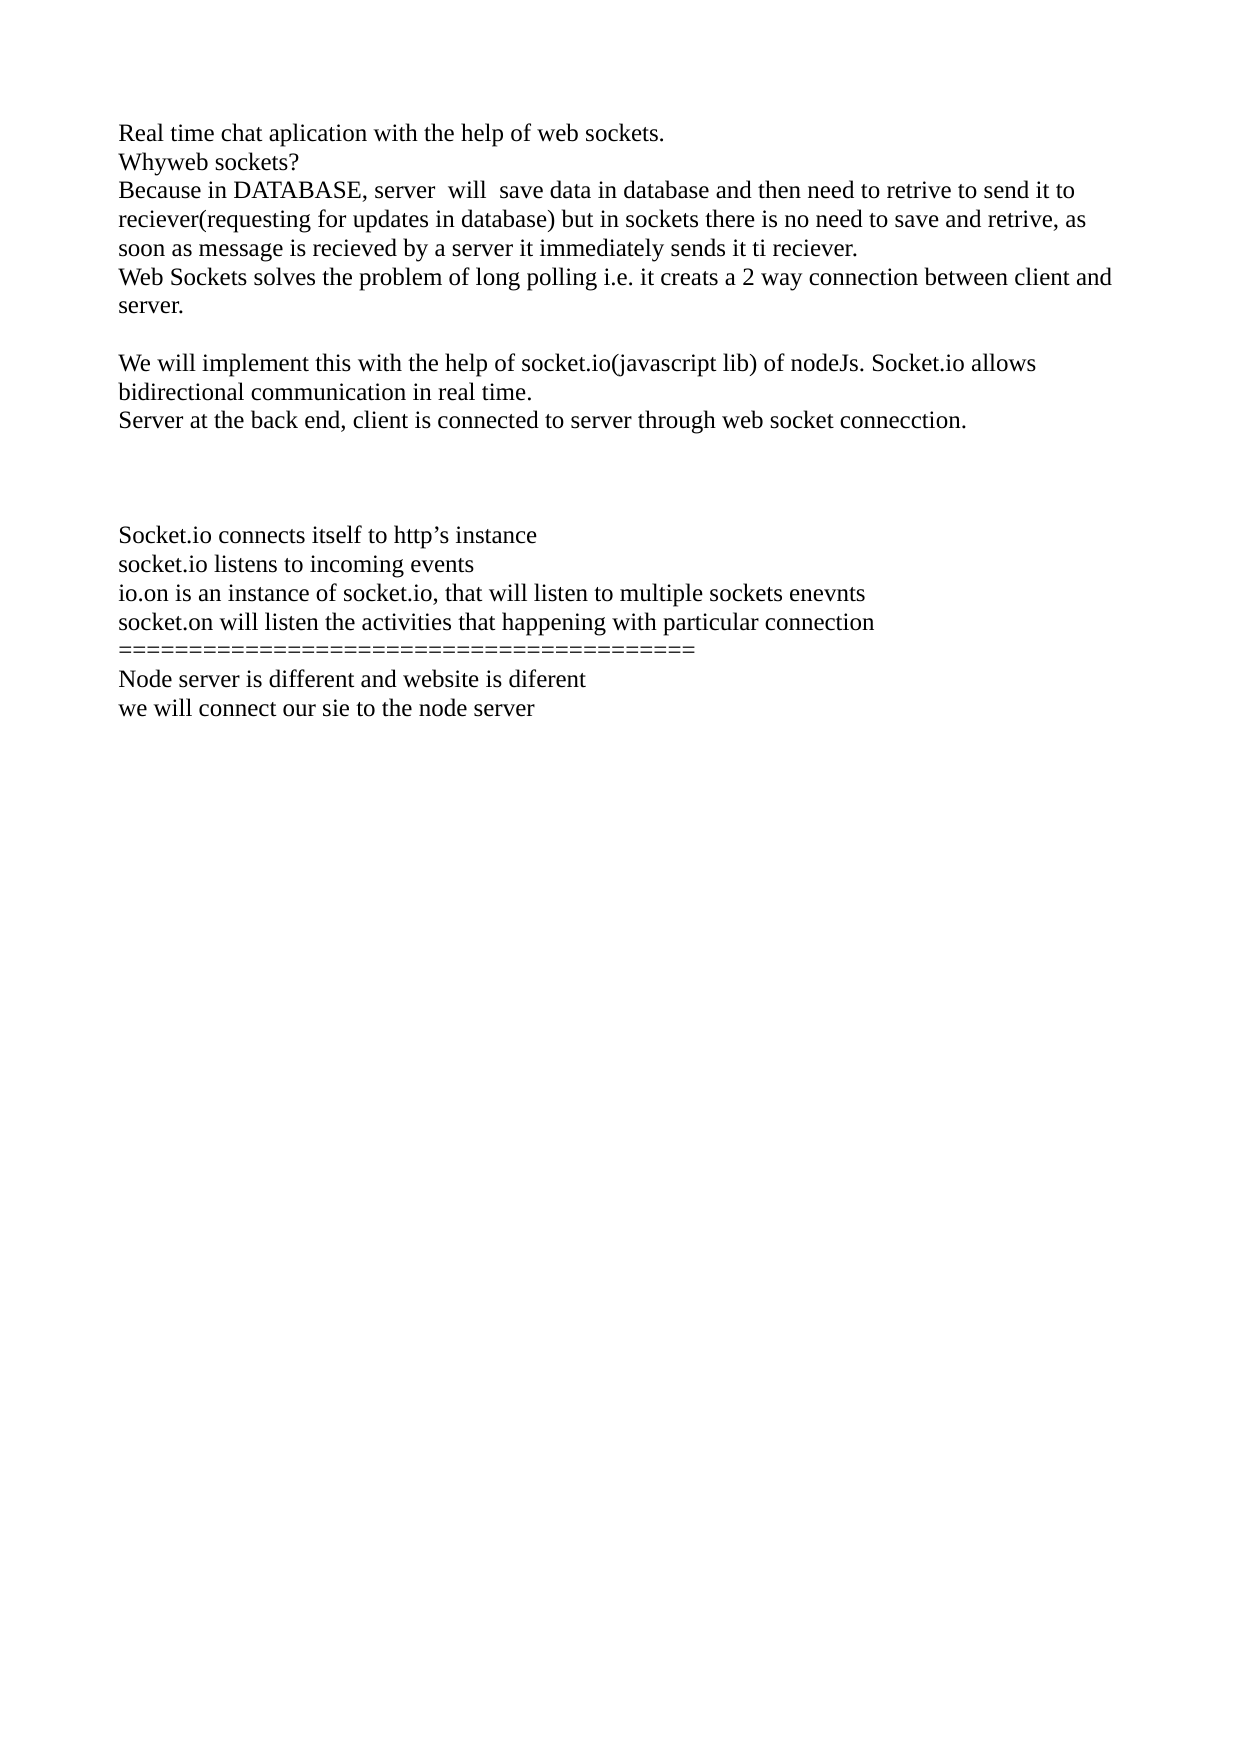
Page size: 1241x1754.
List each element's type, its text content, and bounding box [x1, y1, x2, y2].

text we will connect our sie to the node server [118, 693, 1122, 722]
text Because in DATABASE, server will save data in database and then need to retrive to send it to reciever(requesting for updates in database) but in sockets there is no need to save and retrive, as soon as message is recieved by a server it immediately sends it ti reciever. [118, 176, 1122, 262]
text Socket.io connects itself to http’s instance [118, 521, 1122, 549]
text Node server is different and website is diferent [118, 664, 1122, 693]
text Real time chat aplication with the help of web sockets. [118, 118, 1122, 147]
text Server at the back end, client is connected to server through web socket connecction. [118, 406, 1122, 434]
text We will implement this with the help of socket.io(javascript lib) of nodeJs. Socket.io allows bidirectional communication in real time. [118, 348, 1122, 406]
text socket.on will listen the activities that happening with particular connection [118, 607, 1122, 636]
text Web Sockets solves the problem of long polling i.e. it creats a 2 way connection between client and server. [118, 262, 1122, 319]
text io.on is an instance of socket.io, that will listen to multiple sockets enevnts [118, 578, 1122, 607]
text ========================================= [118, 636, 1122, 664]
text socket.io listens to incoming events [118, 549, 1122, 578]
text Whyweb sockets? [118, 147, 1122, 176]
